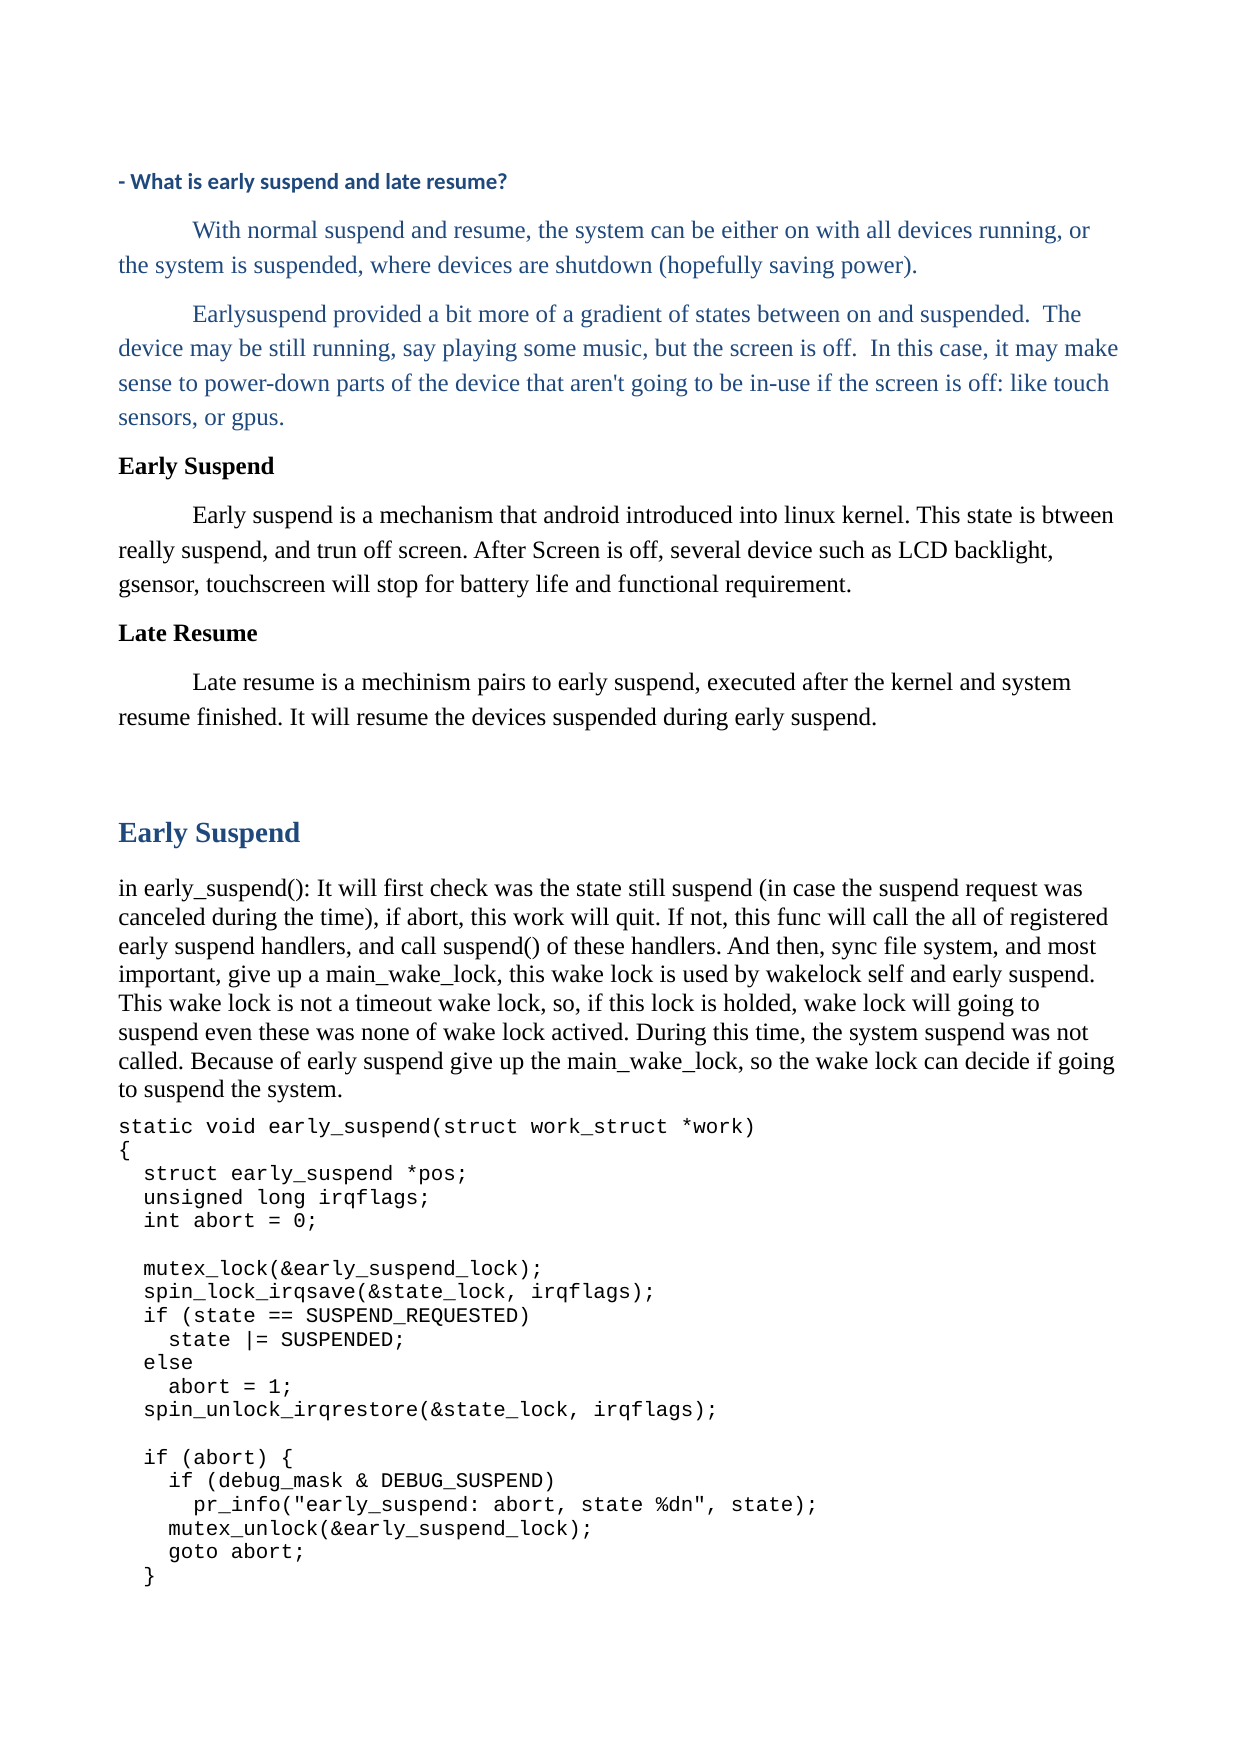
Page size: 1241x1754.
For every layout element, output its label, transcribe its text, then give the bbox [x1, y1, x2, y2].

text if (abort) { [118, 1447, 1122, 1470]
text Early Suspend [118, 451, 1122, 480]
subtitle Early Suspend [118, 815, 1122, 848]
text int abort = 0; [118, 1210, 1122, 1234]
text } [118, 1565, 1122, 1589]
text else [118, 1352, 1122, 1376]
text Earlysuspend provided a bit more of a gradient of states between on and suspended. The device may be still running, say playing some music, but the screen is off. In this case, it may make sense to power-down parts of the device that aren't going to be in-use if the screen is off: like touch sensors, or gpus. [118, 299, 1122, 431]
text Late resume is a mechinism pairs to early suspend, executed after the kernel and system resume finished. It will resume the devices suspended during early suspend. [118, 667, 1122, 731]
text if (debug_mask & DEBUG_SUSPEND) [118, 1470, 1122, 1494]
text mutex_unlock(&early_suspend_lock); [118, 1518, 1122, 1541]
text abort = 1; [118, 1376, 1122, 1399]
text - What is early suspend and late resume? [118, 167, 1122, 195]
text { [118, 1139, 1122, 1163]
text goto abort; [118, 1541, 1122, 1565]
subtitle in early_suspend(): It will first check was the state still suspend (in case the suspend request was canceled during the time), if abort, this work will quit. If not, this func will call the all of registered early suspend handlers, and call suspend() of these handlers. And then, sync file system, and most important, give up a main_wake_lock, this wake lock is used by wakelock self and early suspend. This wake lock is not a timeout wake lock, so, if this lock is holded, wake lock will going to suspend even these was none of wake lock actived. During this time, the system suspend was not called. Because of early suspend give up the main_wake_lock, so the wake lock can decide if going to suspend the system. [118, 873, 1122, 1103]
text With normal suspend and resume, the system can be either on with all devices running, or the system is suspended, where devices are shutdown (hopefully saving power). [118, 215, 1122, 278]
text spin_unlock_irqrestore(&state_lock, irqflags); [118, 1399, 1122, 1423]
text if (state == SUSPEND_REQUESTED) [118, 1305, 1122, 1328]
text Late Resume [118, 618, 1122, 647]
text state |= SUSPENDED; [118, 1328, 1122, 1352]
text pr_info("early_suspend: abort, state %dn", state); [118, 1494, 1122, 1518]
text unsigned long irqflags; [118, 1187, 1122, 1210]
text Early suspend is a mechanism that android introduced into linux kernel. This state is btween really suspend, and trun off screen. After Screen is off, several device such as LCD backlight, gsensor, touchscreen will stop for battery life and functional requirement. [118, 500, 1122, 598]
text struct early_suspend *pos; [118, 1163, 1122, 1187]
text static void early_suspend(struct work_struct *work) [118, 1116, 1122, 1139]
text mutex_lock(&early_suspend_lock); [118, 1258, 1122, 1281]
text spin_lock_irqsave(&state_lock, irqflags); [118, 1281, 1122, 1305]
